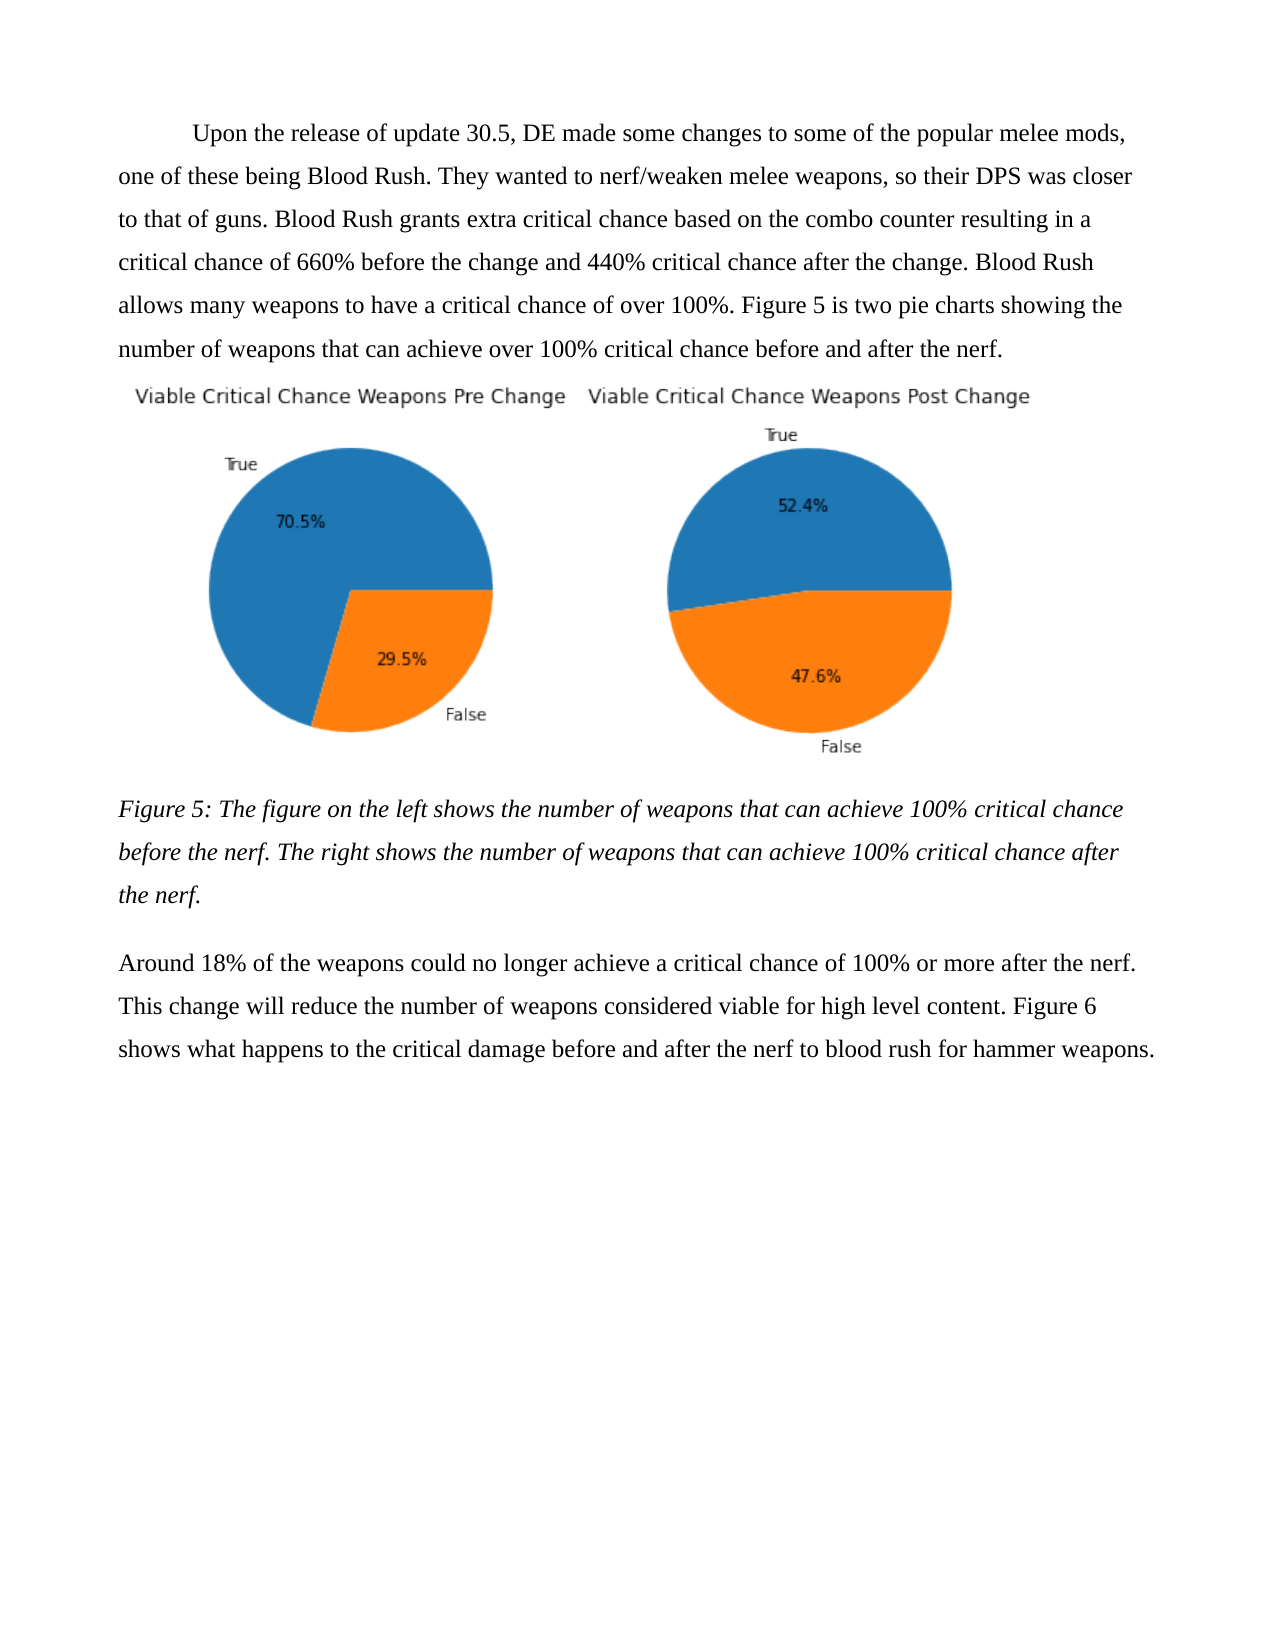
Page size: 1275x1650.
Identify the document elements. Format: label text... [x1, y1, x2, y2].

text Around 18% of the weapons could no longer achieve a critical chance of 100% or more after the nerf. This change will reduce the number of weapons considered viable for high level content. Figure 6 shows what happens to the critical damage before and after the nerf to blood rush for hammer weapons. [118, 948, 1157, 1063]
text Upon the release of update 30.5, DE made some changes to some of the popular melee mods, one of these being Blood Rush. They wanted to nerf/weaken melee weapons, so their DPS was closer to that of guns. Blood Rush grants extra critical chance based on the combo counter resulting in a critical chance of 660% before the change and 440% critical chance after the change. Blood Rush allows many weapons to have a critical chance of over 100%. Figure 5 is two pie charts showing the number of weapons that can achieve over 100% critical chance before and after the nerf. [118, 118, 1157, 362]
text Figure 5: The figure on the left shows the number of weapons that can achieve 100% critical chance before the nerf. The right shows the number of weapons that can achieve 100% critical chance after the nerf. [118, 389, 1157, 909]
picture [124, 376, 1042, 781]
